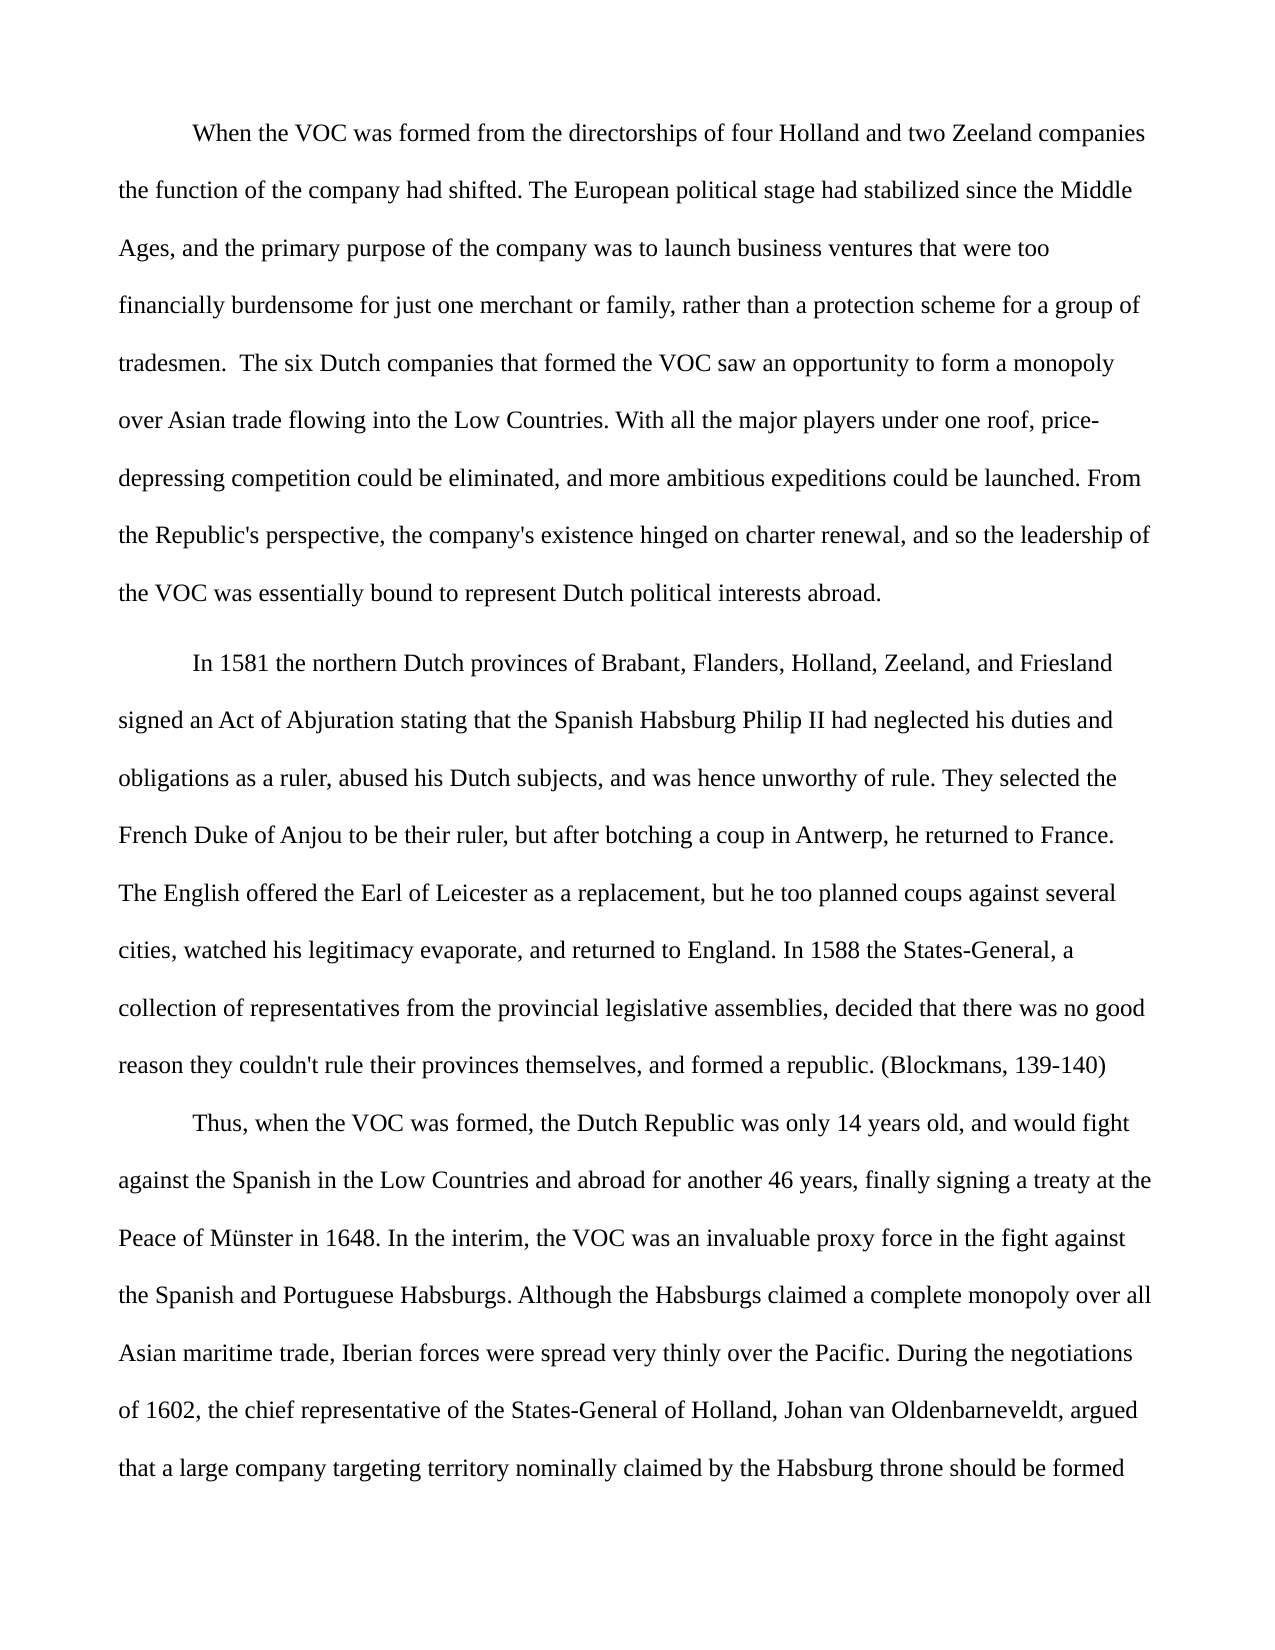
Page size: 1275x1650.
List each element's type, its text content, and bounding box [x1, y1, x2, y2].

text In 1581 the northern Dutch provinces of Brabant, Flanders, Holland, Zeeland, and Friesland signed an Act of Abjuration stating that the Spanish Habsburg Philip II had neglected his duties and obligations as a ruler, abused his Dutch subjects, and was hence unworthy of rule. They selected the French Duke of Anjou to be their ruler, but after botching a coup in Antwerp, he returned to France. The English offered the Earl of Leicester as a replacement, but he too planned coups against several cities, watched his legitimacy evaporate, and returned to England. In 1588 the States-General, a collection of representatives from the provincial legislative assemblies, decided that there was no good reason they couldn't rule their provinces themselves, and formed a republic. (Blockmans, 139-140) [118, 648, 1157, 1079]
text Thus, when the VOC was formed, the Dutch Republic was only 14 years old, and would fight against the Spanish in the Low Countries and abroad for another 46 years, finally signing a treaty at the Peace of Münster in 1648. In the interim, the VOC was an invaluable proxy force in the fight against the Spanish and Portuguese Habsburgs. Although the Habsburgs claimed a complete monopoly over all Asian maritime trade, Iberian forces were spread very thinly over the Pacific. During the negotiations of 1602, the chief representative of the States-General of Holland, Johan van Oldenbarneveldt, argued that a large company targeting territory nominally claimed by the Habsburg throne should be formed [118, 1108, 1157, 1482]
text When the VOC was formed from the directorships of four Holland and two Zeeland companies the function of the company had shifted. The European political stage had stabilized since the Middle Ages, and the primary purpose of the company was to launch business ventures that were too financially burdensome for just one merchant or family, rather than a protection scheme for a group of tradesmen. The six Dutch companies that formed the VOC saw an opportunity to form a monopoly over Asian trade flowing into the Low Countries. With all the major players under one roof, price-depressing competition could be eliminated, and more ambitious expeditions could be launched. From the Republic's perspective, the company's existence hinged on charter renewal, and so the leadership of the VOC was essentially bound to represent Dutch political interests abroad. [118, 118, 1157, 607]
